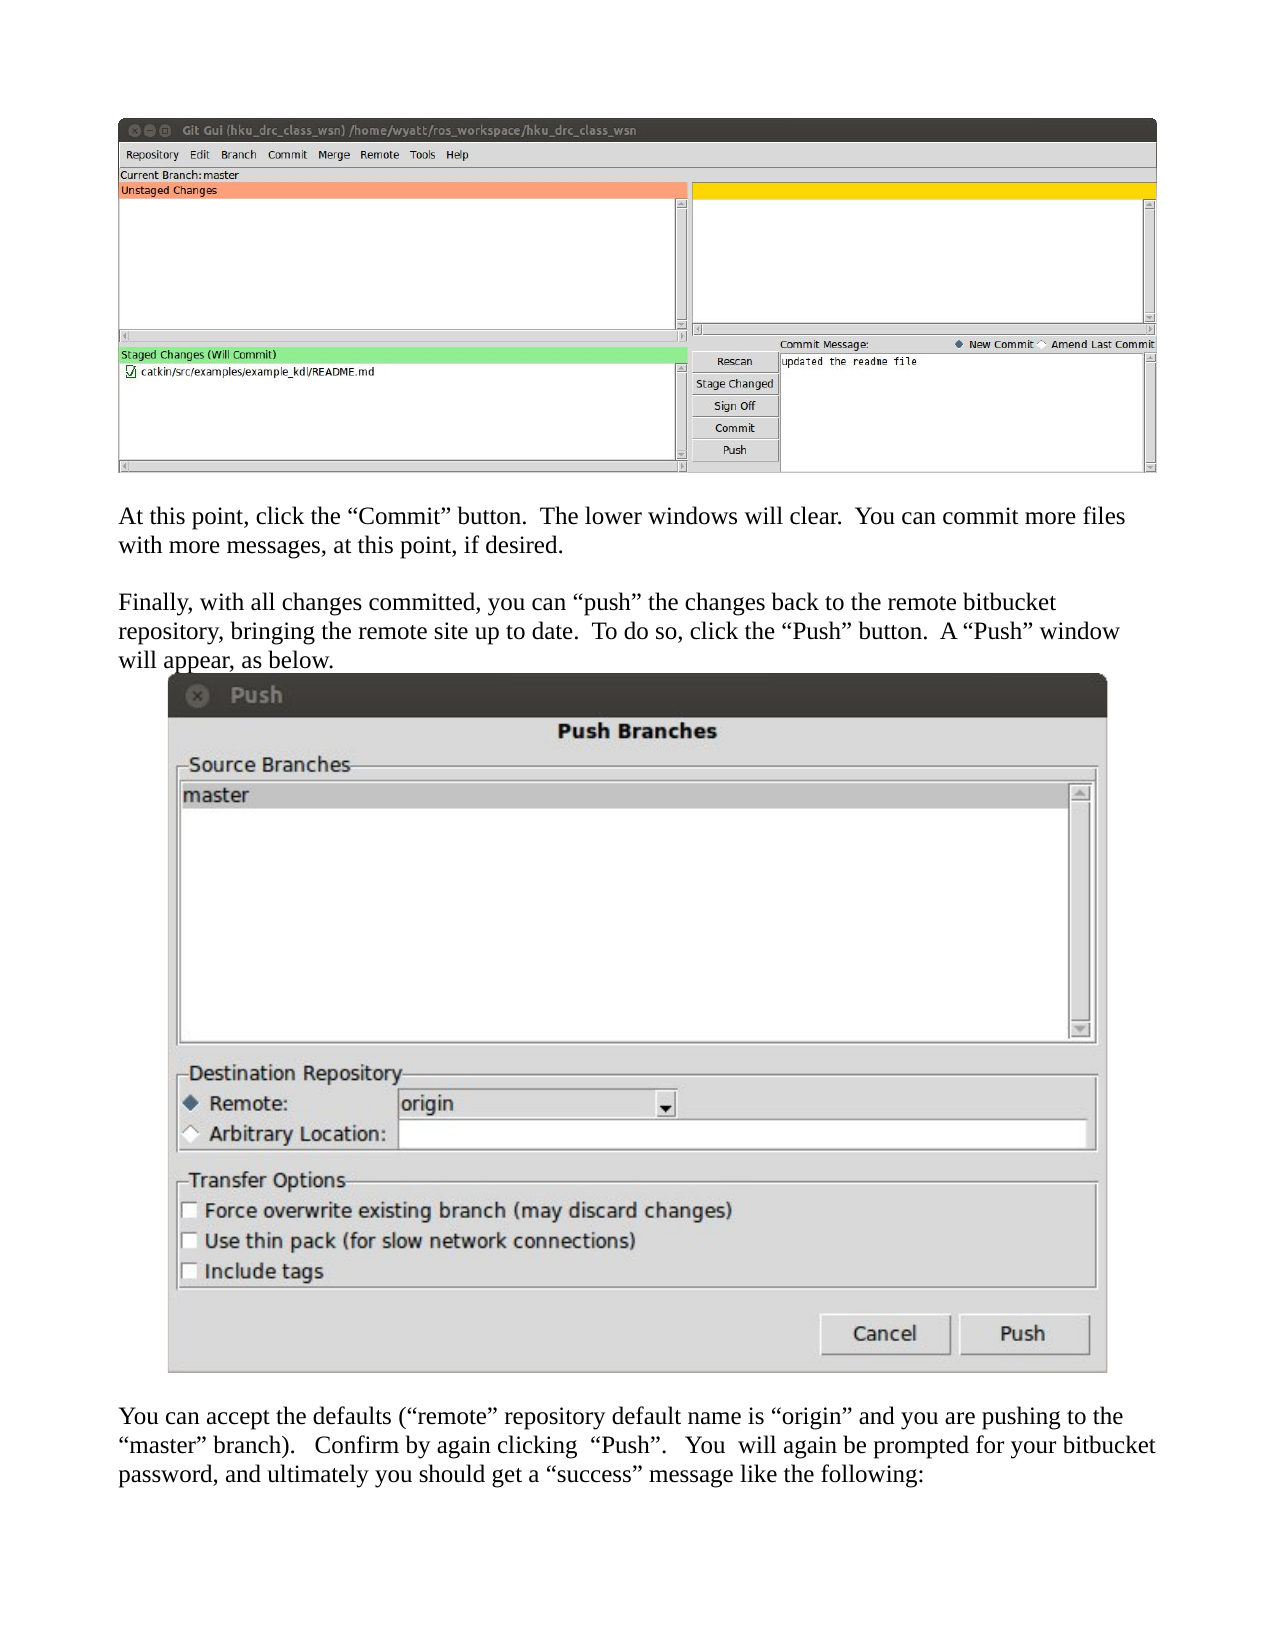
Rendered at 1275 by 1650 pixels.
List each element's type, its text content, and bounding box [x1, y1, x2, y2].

picture [118, 118, 1157, 473]
picture [167, 673, 1108, 1373]
text At this point, click the “Commit” button. The lower windows will clear. You can commit more files with more messages, at this point, if desired. [118, 501, 1157, 558]
text Finally, with all changes committed, you can “push” the changes back to the remote bitbucket repository, bringing the remote site up to date. To do so, click the “Push” button. A “Push” window will appear, as below. [118, 587, 1157, 673]
text You can accept the defaults (“remote” repository default name is “origin” and you are pushing to the “master” branch). Confirm by again clicking “Push”. You will again be prompted for your bitbucket password, and ultimately you should get a “success” message like the following: [118, 1401, 1157, 1487]
